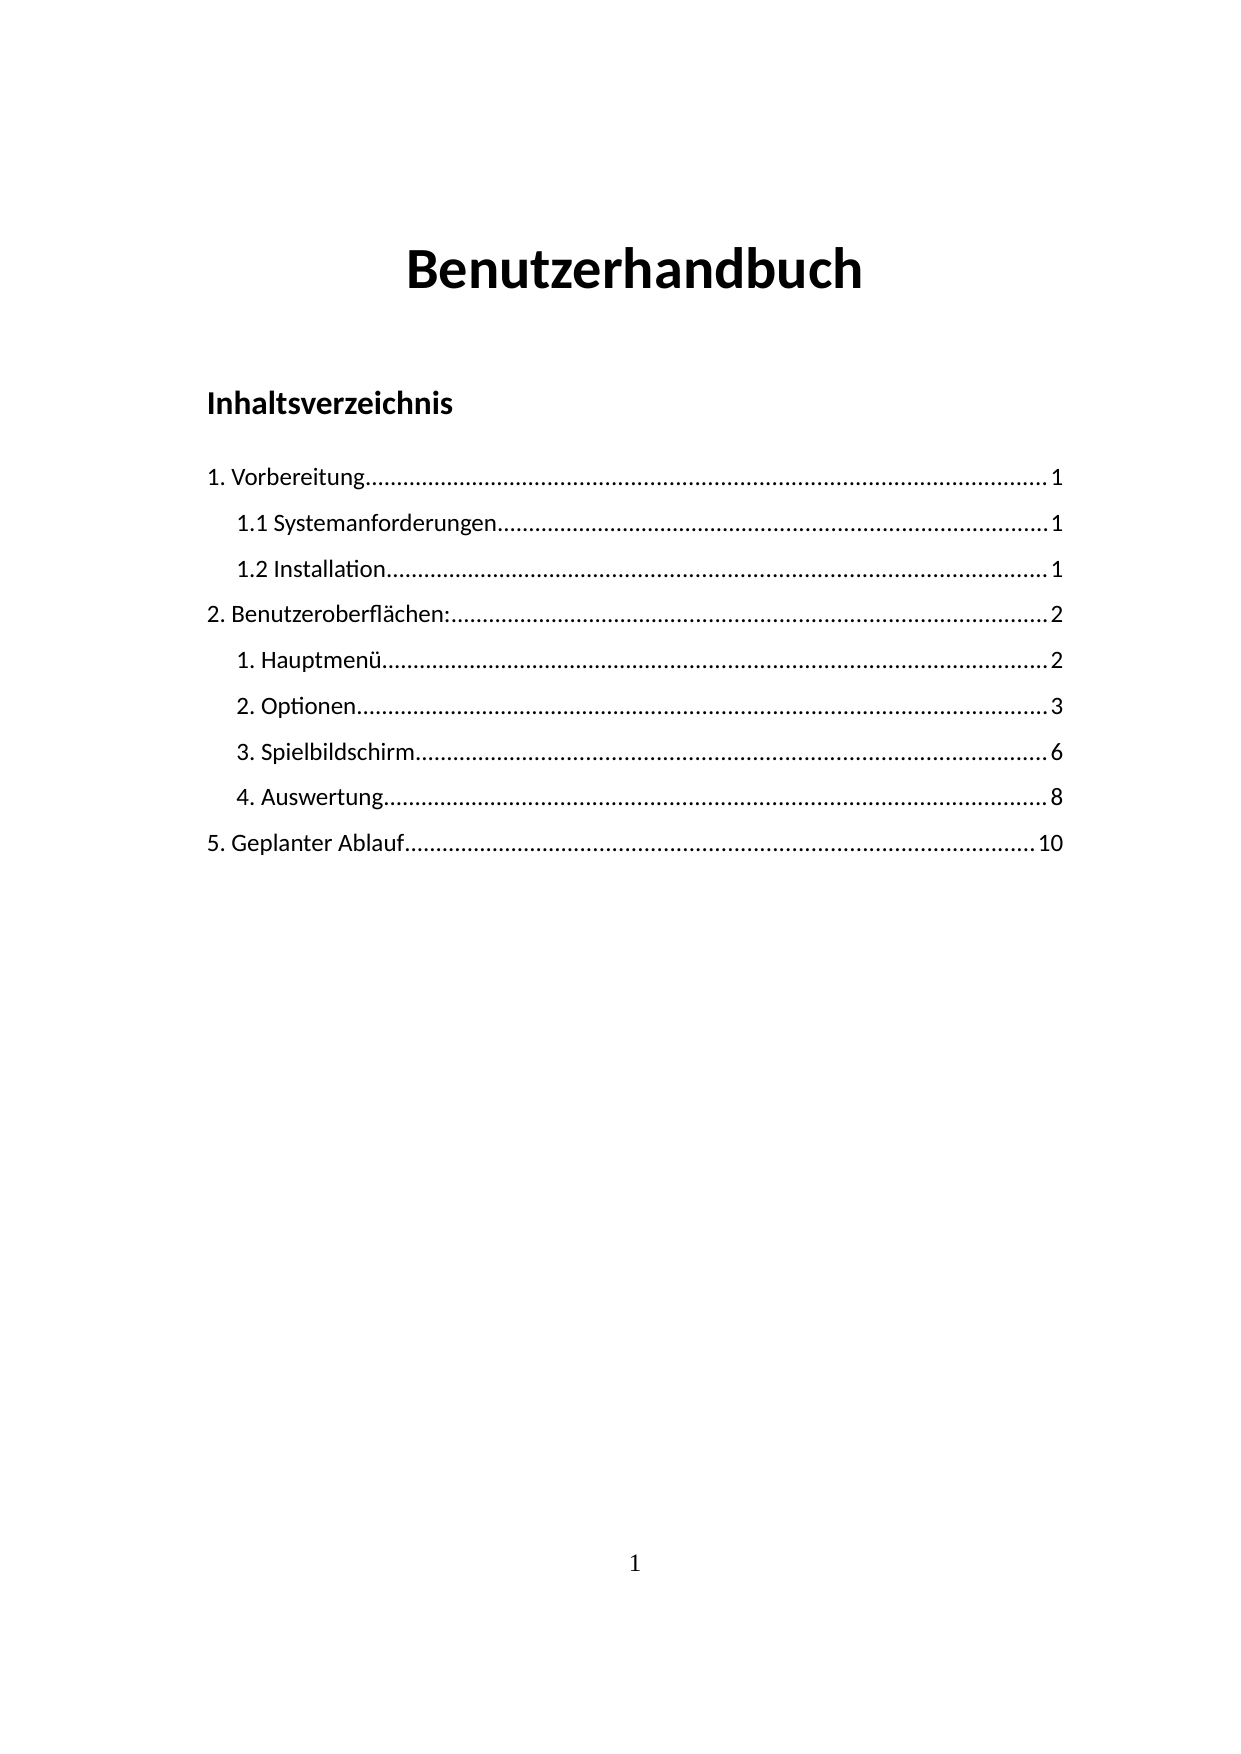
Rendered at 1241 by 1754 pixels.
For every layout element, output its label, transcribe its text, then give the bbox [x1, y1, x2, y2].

title Benutzerhandbuch [207, 232, 1063, 303]
text 3. Spielbildschirm 6 [236, 736, 1063, 766]
text 4. Auswertung 8 [236, 782, 1063, 812]
text 2. Benutzeroberflächen: 2 [207, 599, 1063, 629]
text 1. Hauptmenü 2 [236, 644, 1063, 675]
text 1. Vorbereitung 1 [207, 461, 1063, 492]
text 2. Optionen 3 [236, 690, 1063, 721]
subtitle Inhaltsverzeichnis [207, 382, 1063, 423]
text 5. Geplanter Ablauf 10 [207, 827, 1063, 858]
text 1.2 Installation 1 [236, 553, 1063, 583]
text 1.1 Systemanforderungen 1 [236, 507, 1063, 538]
